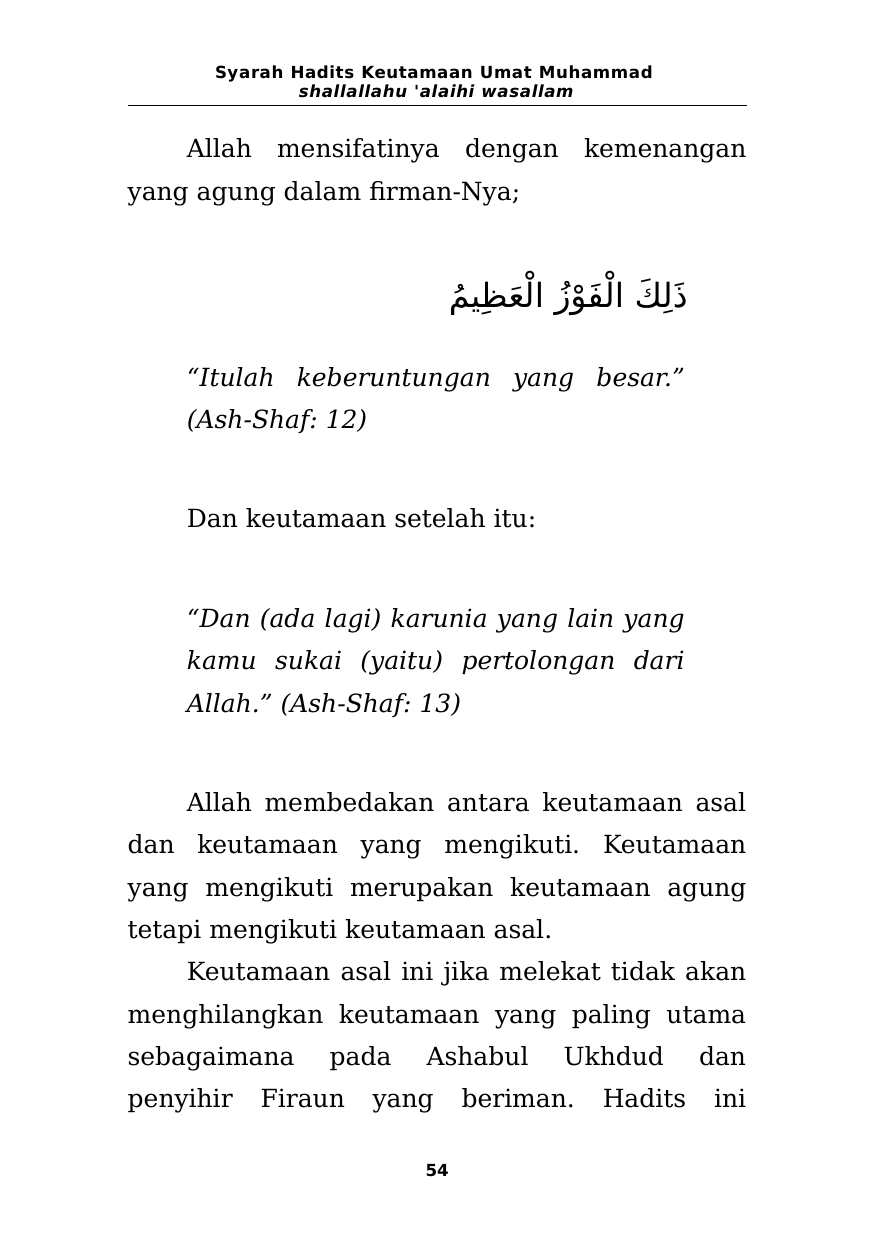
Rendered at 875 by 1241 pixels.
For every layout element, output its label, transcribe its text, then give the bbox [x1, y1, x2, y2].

text Allah mensifatinya dengan kemenangan yang agung dalam firman-Nya; [127, 134, 747, 206]
text Dan keutamaan setelah itu: [127, 504, 747, 534]
text “Itulah keberuntungan yang besar.” (Ash-Shaf: 12) [187, 363, 687, 434]
text “Dan (ada lagi) karunia yang lain yang kamu sukai (yaitu) pertolongan dari Allah.” (Ash-Shaf: 13) [187, 604, 687, 718]
text Keutamaan asal ini jika melekat tidak akan menghilangkan keutamaan yang paling utama sebagaimana pada Ashabul Ukhdud dan penyihir Firaun yang beriman. Hadits ini [127, 957, 747, 1113]
text Allah membedakan antara keutamaan asal dan keutamaan yang mengikuti. Keutamaan yang mengikuti merupakan keutamaan agung tetapi mengikuti keutamaan asal. [127, 788, 747, 944]
text ذَلِكَ الْفَوْزُ الْعَظِيمُ [187, 276, 687, 315]
